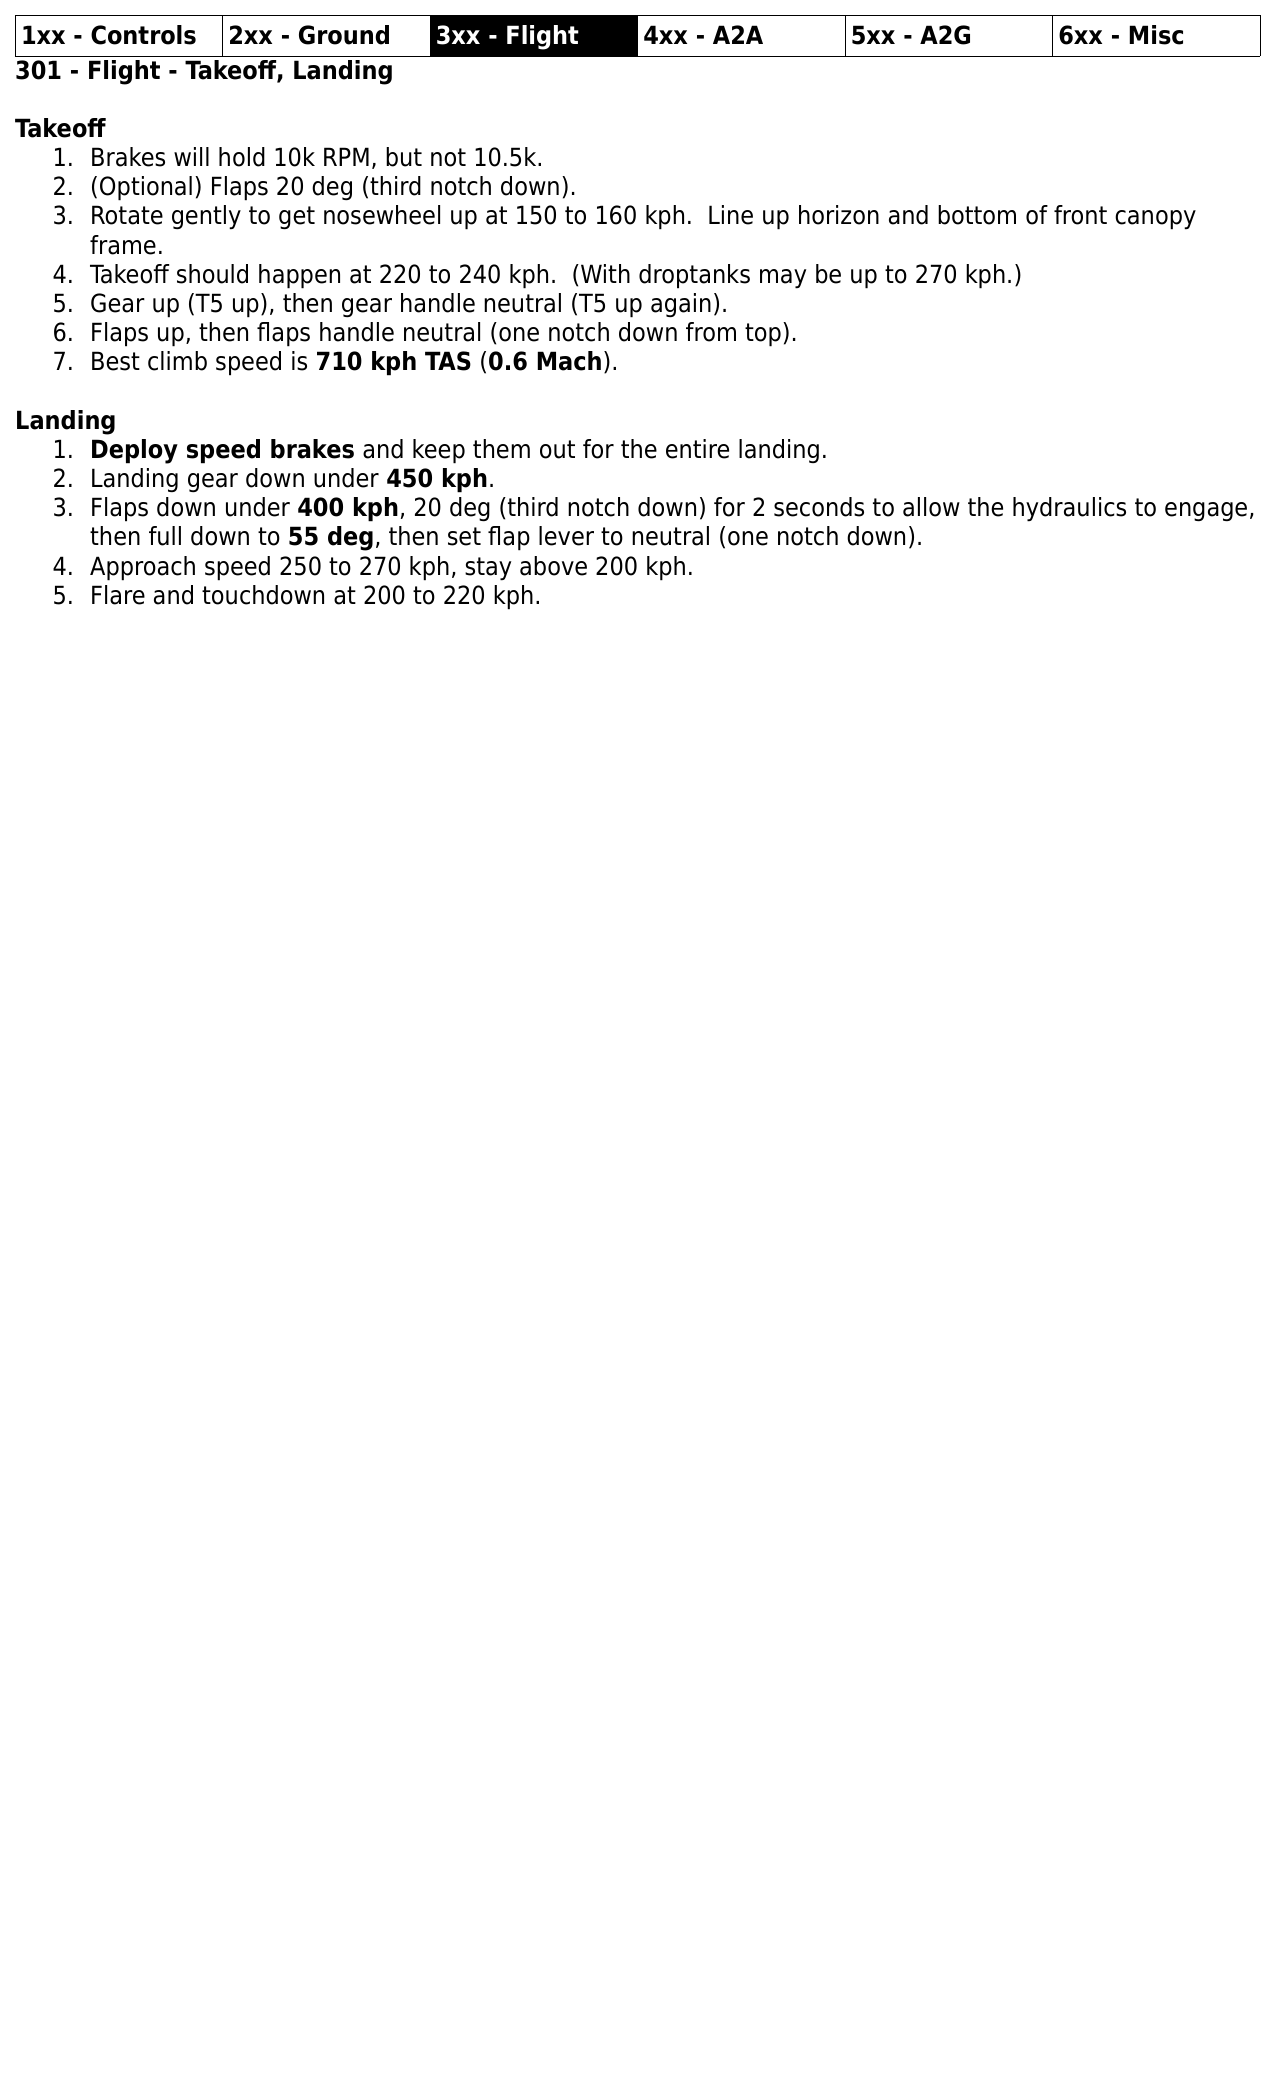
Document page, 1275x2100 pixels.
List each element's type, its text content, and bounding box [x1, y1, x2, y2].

table_header 1xx - Controls [16, 16, 222, 56]
list Rotate gently to get nosewheel up at 150 to 160 kph. Line up horizon and bottom of front canopy frame. [52, 202, 1260, 260]
list Gear up (T5 up), then gear handle neutral (T5 up again). [52, 289, 1260, 318]
list Flaps up, then flaps handle neutral (one notch down from top). [52, 318, 1260, 347]
list Best climb speed is 710 kph TAS (0.6 Mach). [52, 347, 1260, 377]
list Landing gear down under 450 kph. [52, 464, 1260, 493]
list Takeoff should happen at 220 to 240 kph. (With droptanks may be up to 270 kph.) [52, 260, 1260, 289]
text Landing [15, 406, 1260, 435]
table_header 5xx - A2G [846, 16, 1052, 56]
table_header 4xx - A2A [638, 16, 845, 56]
list Approach speed 250 to 270 kph, stay above 200 kph. [52, 552, 1260, 581]
text 301 - Flight - Takeoff, Landing [15, 57, 1260, 85]
text Takeoff [15, 114, 1260, 143]
list Flaps down under 400 kph, 20 deg (third notch down) for 2 seconds to allow the hydraulics to engage, then full down to 55 deg, then set flap lever to neutral (one notch down). [52, 493, 1260, 552]
list Brakes will hold 10k RPM, but not 10.5k. [52, 143, 1260, 172]
table_header 6xx - Misc [1053, 16, 1260, 56]
list Deploy speed brakes and keep them out for the entire landing. [52, 435, 1260, 464]
list Flare and touchdown at 200 to 220 kph. [52, 581, 1260, 610]
list (Optional) Flaps 20 deg (third notch down). [52, 172, 1260, 202]
table_header 3xx - Flight [431, 16, 637, 56]
table_header 2xx - Ground [223, 16, 430, 56]
